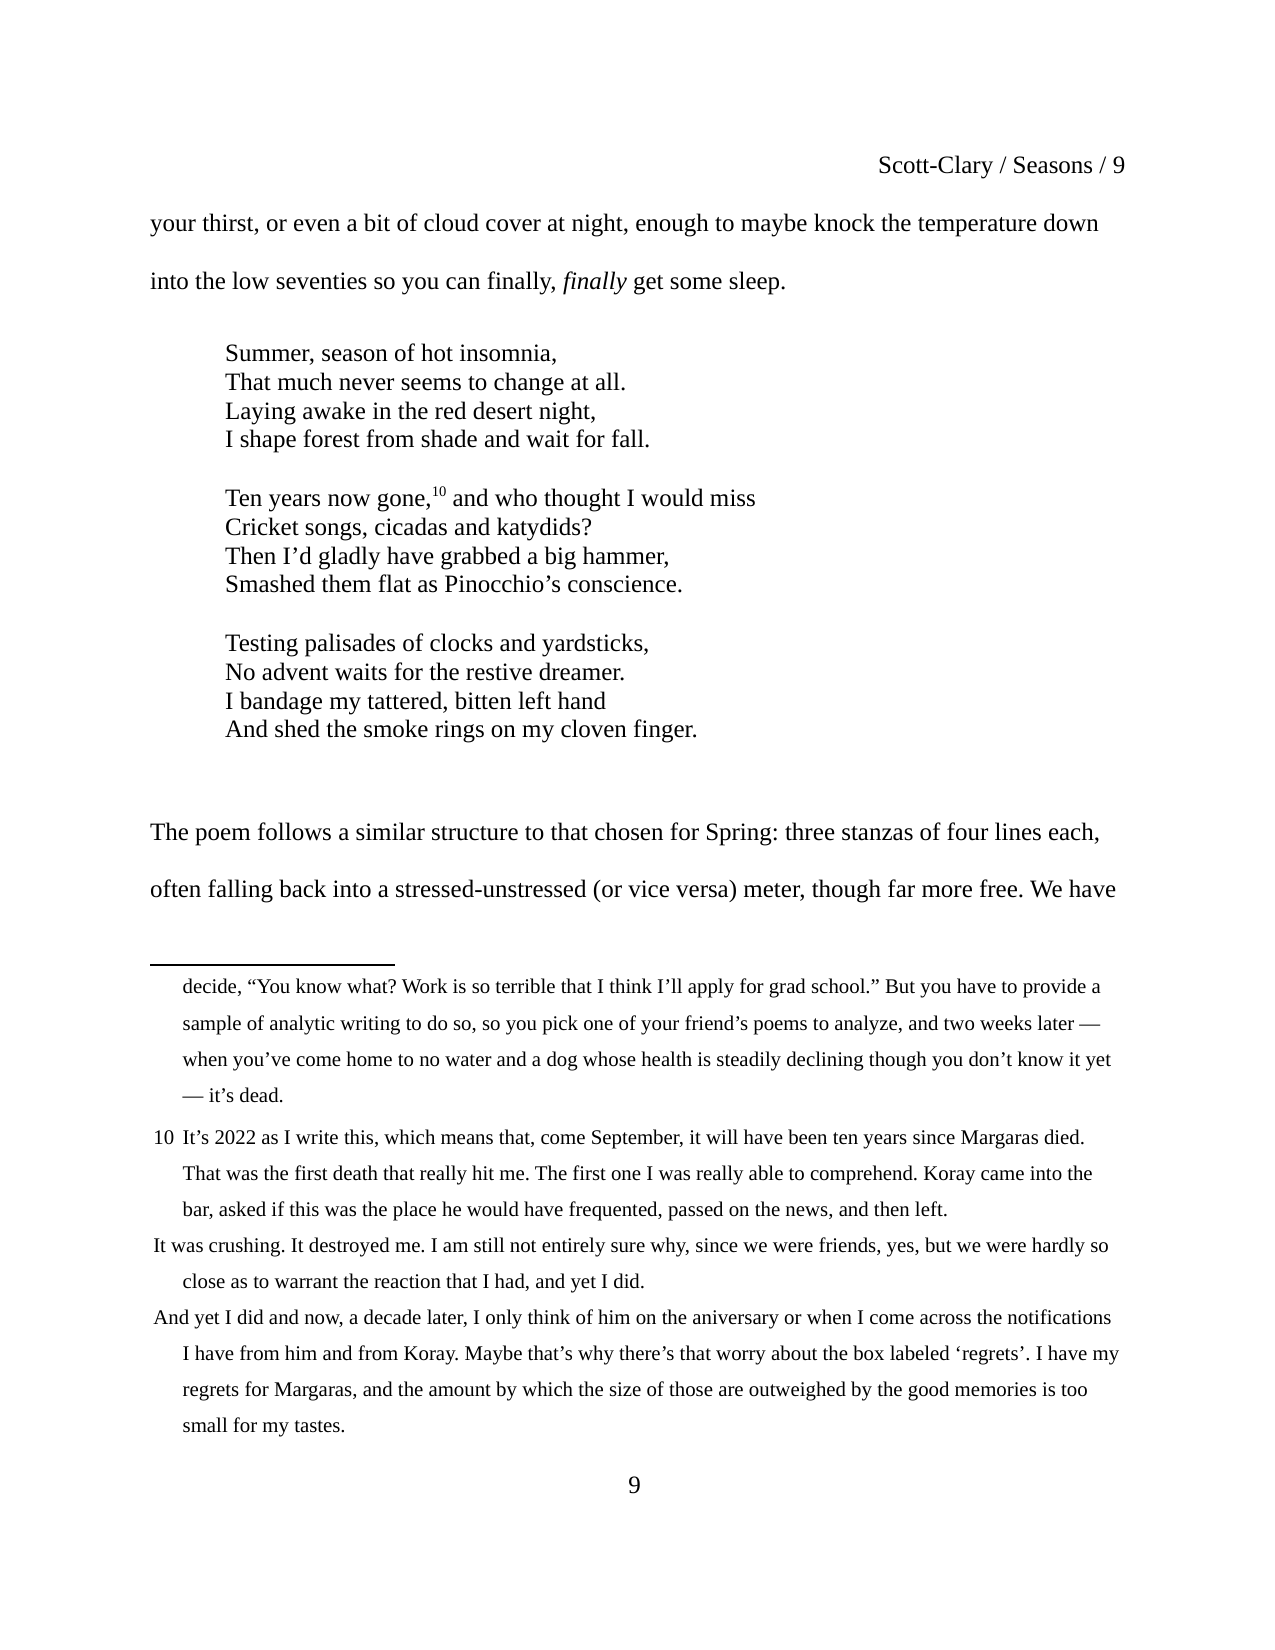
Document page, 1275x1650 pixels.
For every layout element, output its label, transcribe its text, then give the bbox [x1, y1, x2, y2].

text Ten years now gone, and who thought I would miss Cricket songs, cicadas and katydids? Then I’d gladly have grabbed a big hammer, Smashed them flat as Pinocchio’s conscience. [225, 483, 1125, 598]
text decide, “You know what? Work is so terrible that I think I’ll apply for grad school.” But you have to provide a sample of analytic writing to do so, so you pick one of your friend’s poems to analyze, and two weeks later — when you’ve come home to no water and a dog whose health is steadily declining though you don’t know it yet — it’s dead. [150, 971, 1125, 1109]
text It was crushing. It destroyed me. I am still not entirely sure why, since we were friends, yes, but we were hardly so close as to warrant the reaction that I had, and yet I did. [150, 1230, 1125, 1293]
text Summer, season of hot insomnia, That much never seems to change at all. Laying awake in the red desert night, I shape forest from shade and wait for fall. [225, 338, 1125, 453]
text It’s 2022 as I write this, which means that, come September, it will have been ten years since Margaras died. That was the first death that really hit me. The first one I was really able to comprehend. Koray came into the bar, asked if this was the place he would have frequented, passed on the news, and then left. [150, 1122, 1125, 1221]
text And yet I did and now, a decade later, I only think of him on the aniversary or when I come across the notifications I have from him and from Koray. Maybe that’s why there’s that worry about the box labeled ‘regrets’. I have my regrets for Margaras, and the amount by which the size of those are outweighed by the good memories is too small for my tastes. [150, 1302, 1125, 1440]
text Testing palisades of clocks and yardsticks, No advent waits for the restive dreamer. I bandage my tattered, bitten left hand And shed the smoke rings on my cloven finger. [225, 628, 1125, 743]
text The poem follows a similar structure to that chosen for Spring: three stanzas of four lines each, often falling back into a stressed-unstressed (or vice versa) meter, though far more free. We have [150, 817, 1125, 903]
text your thirst, or even a bit of cloud cover at night, enough to maybe knock the temperature down into the low seventies so you can finally, finally get some sleep. [150, 208, 1125, 294]
